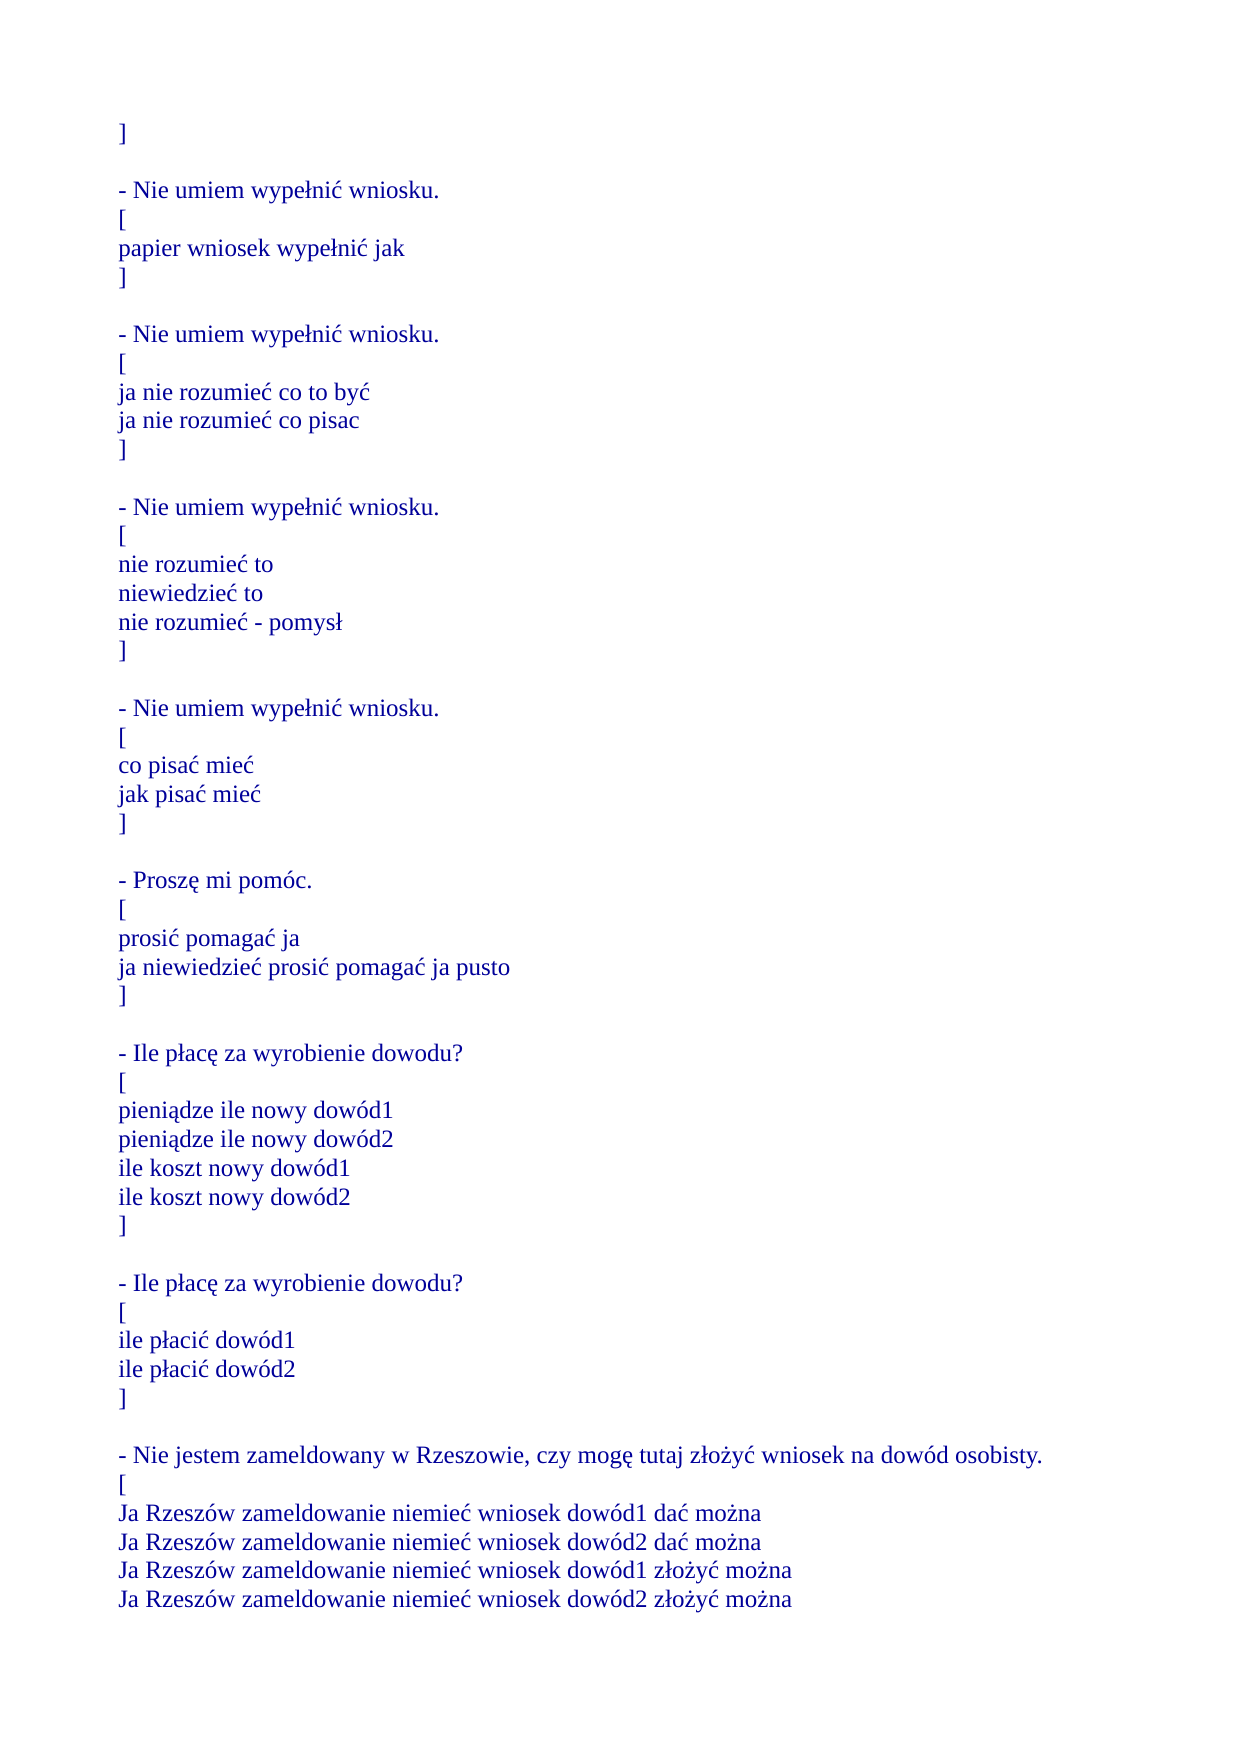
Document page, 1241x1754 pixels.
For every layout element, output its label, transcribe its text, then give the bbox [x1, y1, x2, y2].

text Ja Rzeszów zameldowanie niemieć wniosek dowód2 złożyć można [118, 1584, 1122, 1613]
text ] [118, 981, 1122, 1009]
text [ [118, 521, 1122, 549]
text [ [118, 1067, 1122, 1096]
text ] [118, 118, 1122, 147]
text ile koszt nowy dowód1 [118, 1153, 1122, 1182]
text - Nie umiem wypełnić wniosku. [118, 176, 1122, 204]
text [ [118, 348, 1122, 377]
text papier wniosek wypełnić jak [118, 233, 1122, 262]
text pieniądze ile nowy dowód2 [118, 1124, 1122, 1153]
text - Nie umiem wypełnić wniosku. [118, 319, 1122, 348]
text nie rozumieć to [118, 549, 1122, 578]
text ] [118, 262, 1122, 291]
text pieniądze ile nowy dowód1 [118, 1096, 1122, 1124]
text Ja Rzeszów zameldowanie niemieć wniosek dowód1 złożyć można [118, 1556, 1122, 1584]
text - Nie umiem wypełnić wniosku. [118, 492, 1122, 521]
text [ [118, 204, 1122, 233]
text [ [118, 894, 1122, 923]
text jak pisać mieć [118, 779, 1122, 808]
text [ [118, 1297, 1122, 1326]
text [ [118, 1469, 1122, 1498]
text nie rozumieć - pomysł [118, 607, 1122, 636]
text prosić pomagać ja [118, 923, 1122, 952]
text niewiedzieć to [118, 578, 1122, 607]
text ile płacić dowód2 [118, 1354, 1122, 1383]
text ] [118, 1383, 1122, 1412]
text ja nie rozumieć co to być [118, 377, 1122, 406]
text ile koszt nowy dowód2 [118, 1182, 1122, 1211]
text - Nie jestem zameldowany w Rzeszowie, czy mogę tutaj złożyć wniosek na dowód osobisty. [118, 1441, 1122, 1469]
text co pisać mieć [118, 751, 1122, 779]
text ] [118, 636, 1122, 664]
text ] [118, 434, 1122, 463]
text - Ile płacę za wyrobienie dowodu? [118, 1268, 1122, 1297]
text ] [118, 808, 1122, 837]
text - Proszę mi pomóc. [118, 866, 1122, 894]
text ja niewiedzieć prosić pomagać ja pusto [118, 952, 1122, 981]
text - Ile płacę za wyrobienie dowodu? [118, 1038, 1122, 1067]
text [ [118, 722, 1122, 751]
text - Nie umiem wypełnić wniosku. [118, 693, 1122, 722]
text Ja Rzeszów zameldowanie niemieć wniosek dowód2 dać można [118, 1527, 1122, 1556]
text ile płacić dowód1 [118, 1326, 1122, 1354]
text ] [118, 1211, 1122, 1239]
text ja nie rozumieć co pisac [118, 406, 1122, 434]
text Ja Rzeszów zameldowanie niemieć wniosek dowód1 dać można [118, 1498, 1122, 1527]
